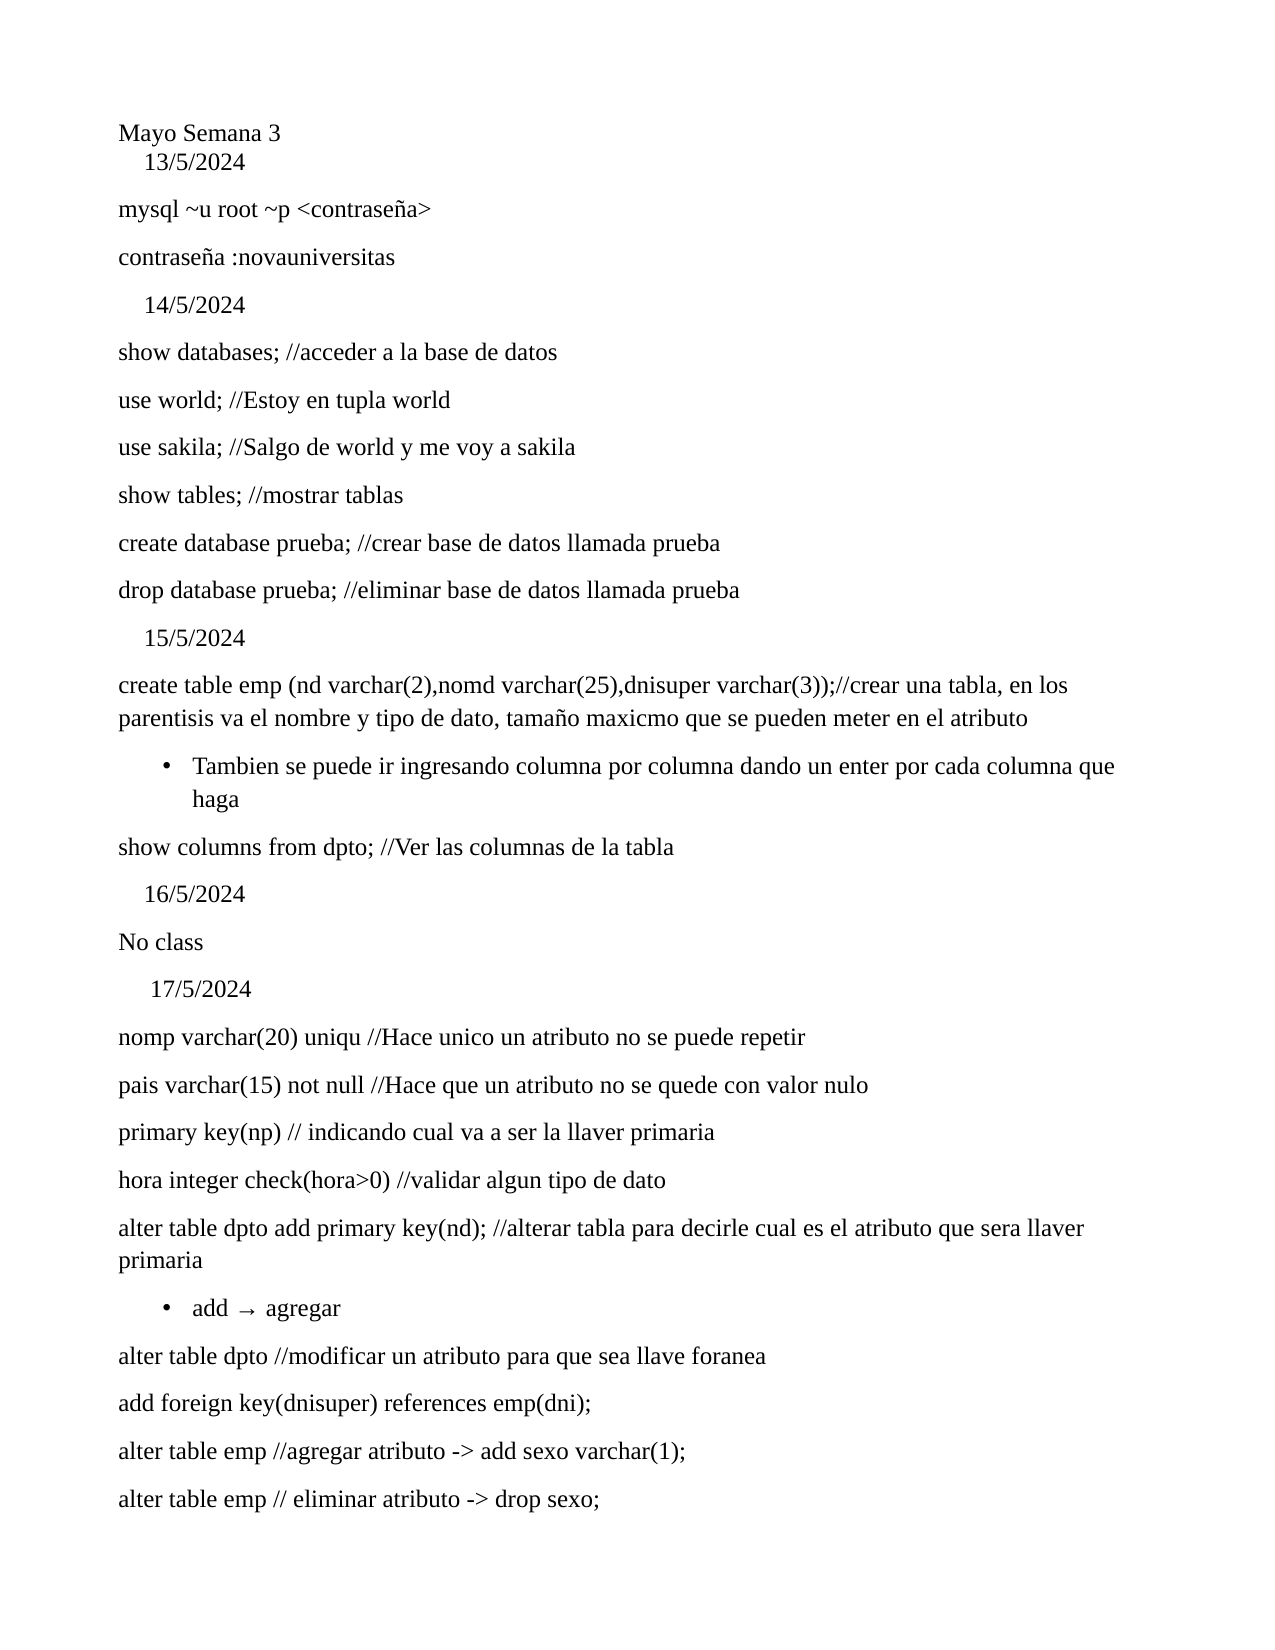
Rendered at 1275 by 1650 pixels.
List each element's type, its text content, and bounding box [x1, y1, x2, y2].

text pais varchar(15) not null //Hace que un atributo no se quede con valor nulo [118, 1070, 1157, 1098]
text 💡 13/5/2024 [118, 147, 1157, 176]
text use world; //Estoy en tupla world [118, 385, 1157, 414]
text nomp varchar(20) uniqu //Hace unico un atributo no se puede repetir [118, 1022, 1157, 1051]
text 💡 15/5/2024 [118, 623, 1157, 652]
text mysql ~u root ~p <contraseña> [118, 194, 1157, 223]
text drop database prueba; //eliminar base de datos llamada prueba [118, 575, 1157, 604]
text hora integer check(hora>0) //validar algun tipo de dato [118, 1165, 1157, 1194]
text create table emp (nd varchar(2),nomd varchar(25),dnisuper varchar(3));//crear una tabla, en los parentisis va el nombre y tipo de dato, tamaño maxicmo que se pueden meter en el atributo [118, 671, 1157, 732]
text alter table emp // eliminar atributo -> drop sexo; [118, 1484, 1157, 1512]
text 💡 17/5/2024 [118, 974, 1157, 1003]
list Tambien se puede ir ingresando columna por columna dando un enter por cada columna que haga [162, 751, 1157, 813]
text primary key(np) // indicando cual va a ser la llaver primaria [118, 1117, 1157, 1146]
text alter table emp //agregar atributo -> add sexo varchar(1); [118, 1436, 1157, 1465]
text use sakila; //Salgo de world y me voy a sakila [118, 432, 1157, 461]
text alter table dpto add primary key(nd); //alterar tabla para decirle cual es el atributo que sera llaver primaria [118, 1213, 1157, 1274]
text contraseña :novauniversitas [118, 242, 1157, 271]
text add foreign key(dnisuper) references emp(dni); [118, 1388, 1157, 1417]
text alter table dpto //modificar un atributo para que sea llave foranea [118, 1341, 1157, 1369]
text create database prueba; //crear base de datos llamada prueba [118, 528, 1157, 556]
list add → agregar [162, 1293, 1157, 1322]
text show databases; //acceder a la base de datos [118, 337, 1157, 366]
text 💡 16/5/2024 [118, 879, 1157, 908]
text 💡 14/5/2024 [118, 290, 1157, 318]
text No class [118, 927, 1157, 956]
text show tables; //mostrar tablas [118, 480, 1157, 509]
text show columns from dpto; //Ver las columnas de la tabla [118, 832, 1157, 861]
text Mayo Semana 3 [118, 118, 1157, 147]
